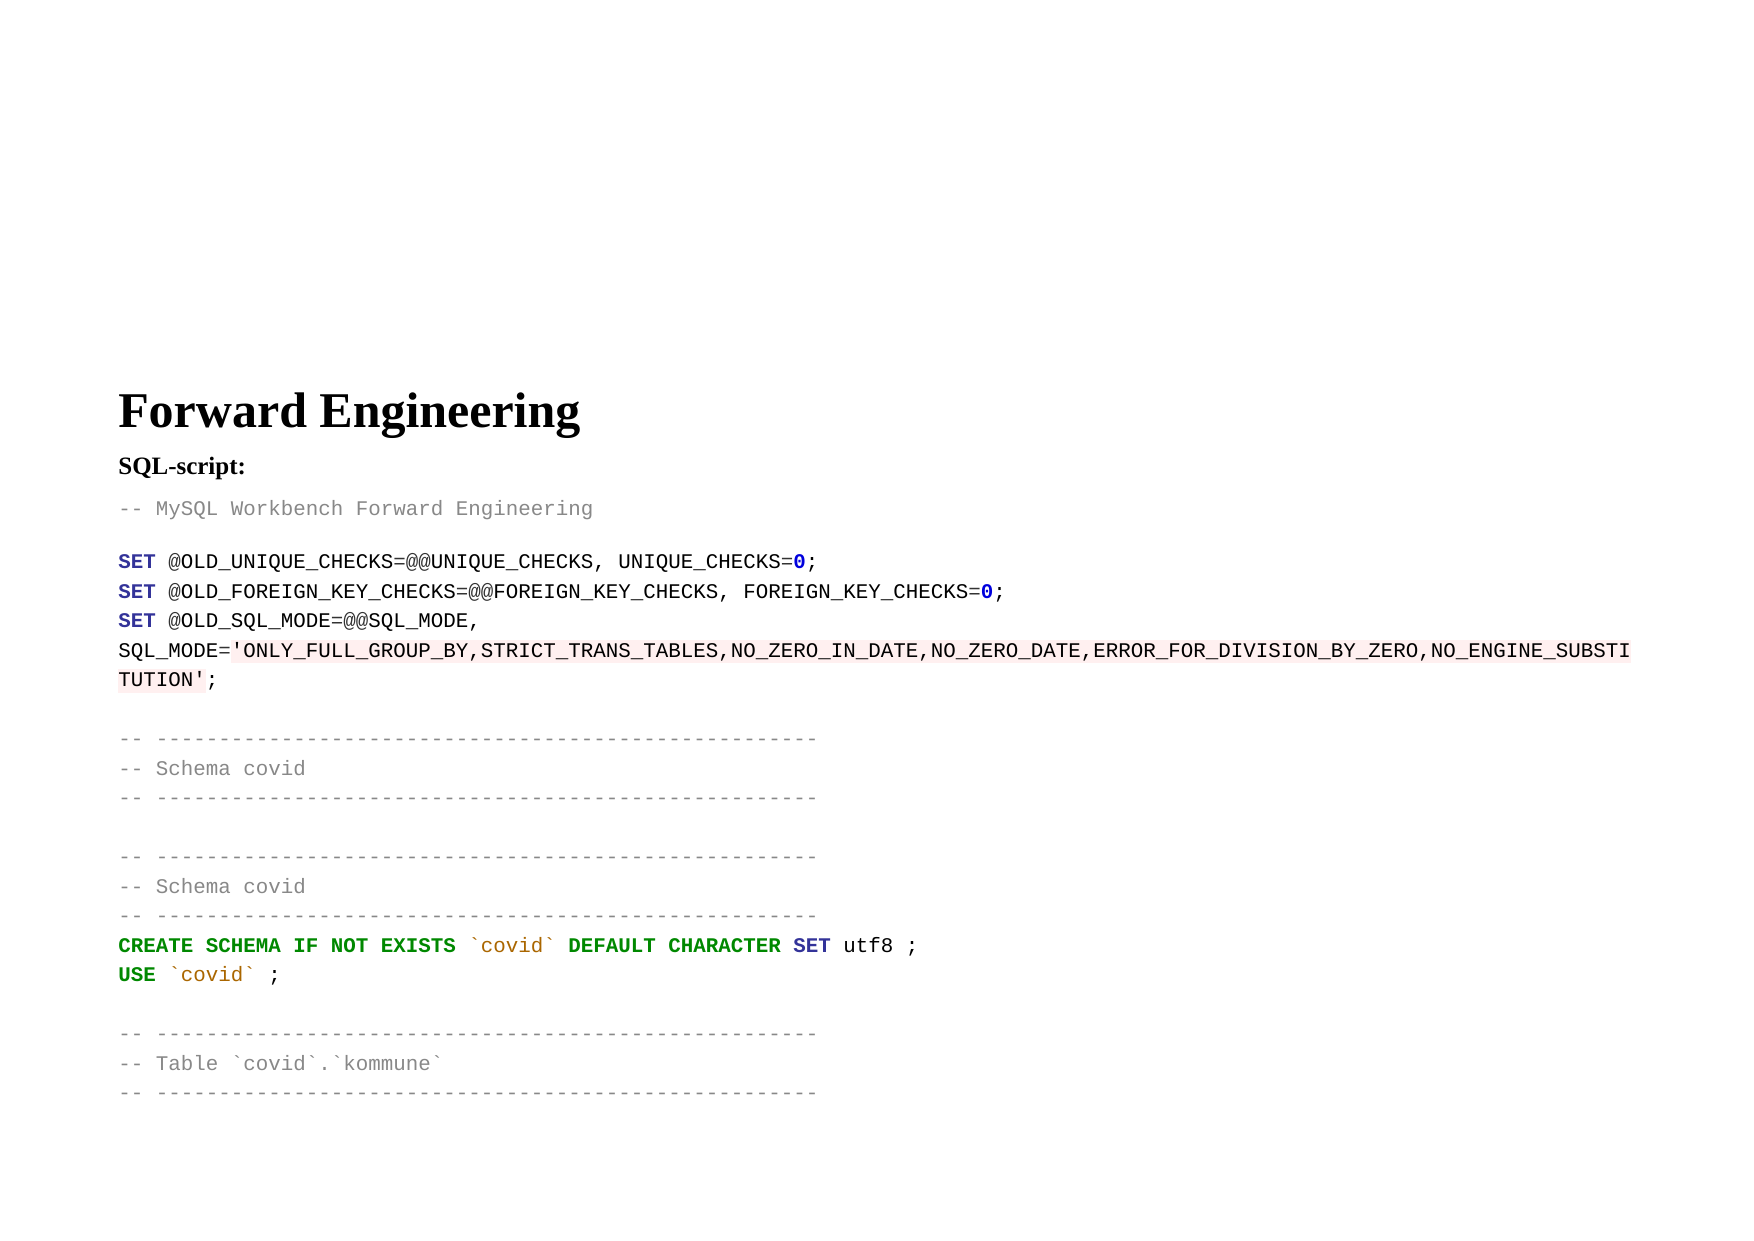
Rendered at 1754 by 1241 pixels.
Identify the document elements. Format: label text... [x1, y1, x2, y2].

text CREATE SCHEMA IF NOT EXISTS `covid` DEFAULT CHARACTER SET utf8 ; [118, 935, 1636, 958]
text -- Table `covid`.`kommune` [118, 1053, 1636, 1076]
text SET @OLD_UNIQUE_CHECKS=@@UNIQUE_CHECKS, UNIQUE_CHECKS=0; [118, 551, 1636, 575]
text SET @OLD_SQL_MODE=@@SQL_MODE, SQL_MODE='ONLY_FULL_GROUP_BY,STRICT_TRANS_TABLES,NO_ZERO_IN_DATE,NO_ZERO_DATE,ERROR_FOR_DIVISION_BY_ZERO,NO_ENGINE_SUBSTITUTION'; [118, 610, 1636, 693]
text -- ----------------------------------------------------- [118, 728, 1636, 752]
text -- ----------------------------------------------------- [118, 787, 1636, 811]
text USE `covid` ; [118, 964, 1636, 988]
text -- MySQL Workbench Forward Engineering [118, 498, 1636, 522]
text SET @OLD_FOREIGN_KEY_CHECKS=@@FOREIGN_KEY_CHECKS, FOREIGN_KEY_CHECKS=0; [118, 581, 1636, 604]
text -- ----------------------------------------------------- [118, 846, 1636, 870]
subtitle Forward Engineering [118, 381, 1636, 438]
text -- Schema covid [118, 758, 1636, 781]
text -- ----------------------------------------------------- [118, 1023, 1636, 1047]
text -- ----------------------------------------------------- [118, 905, 1636, 929]
text -- ----------------------------------------------------- [118, 1082, 1636, 1106]
text SQL-script: [118, 451, 1636, 479]
text -- Schema covid [118, 876, 1636, 899]
